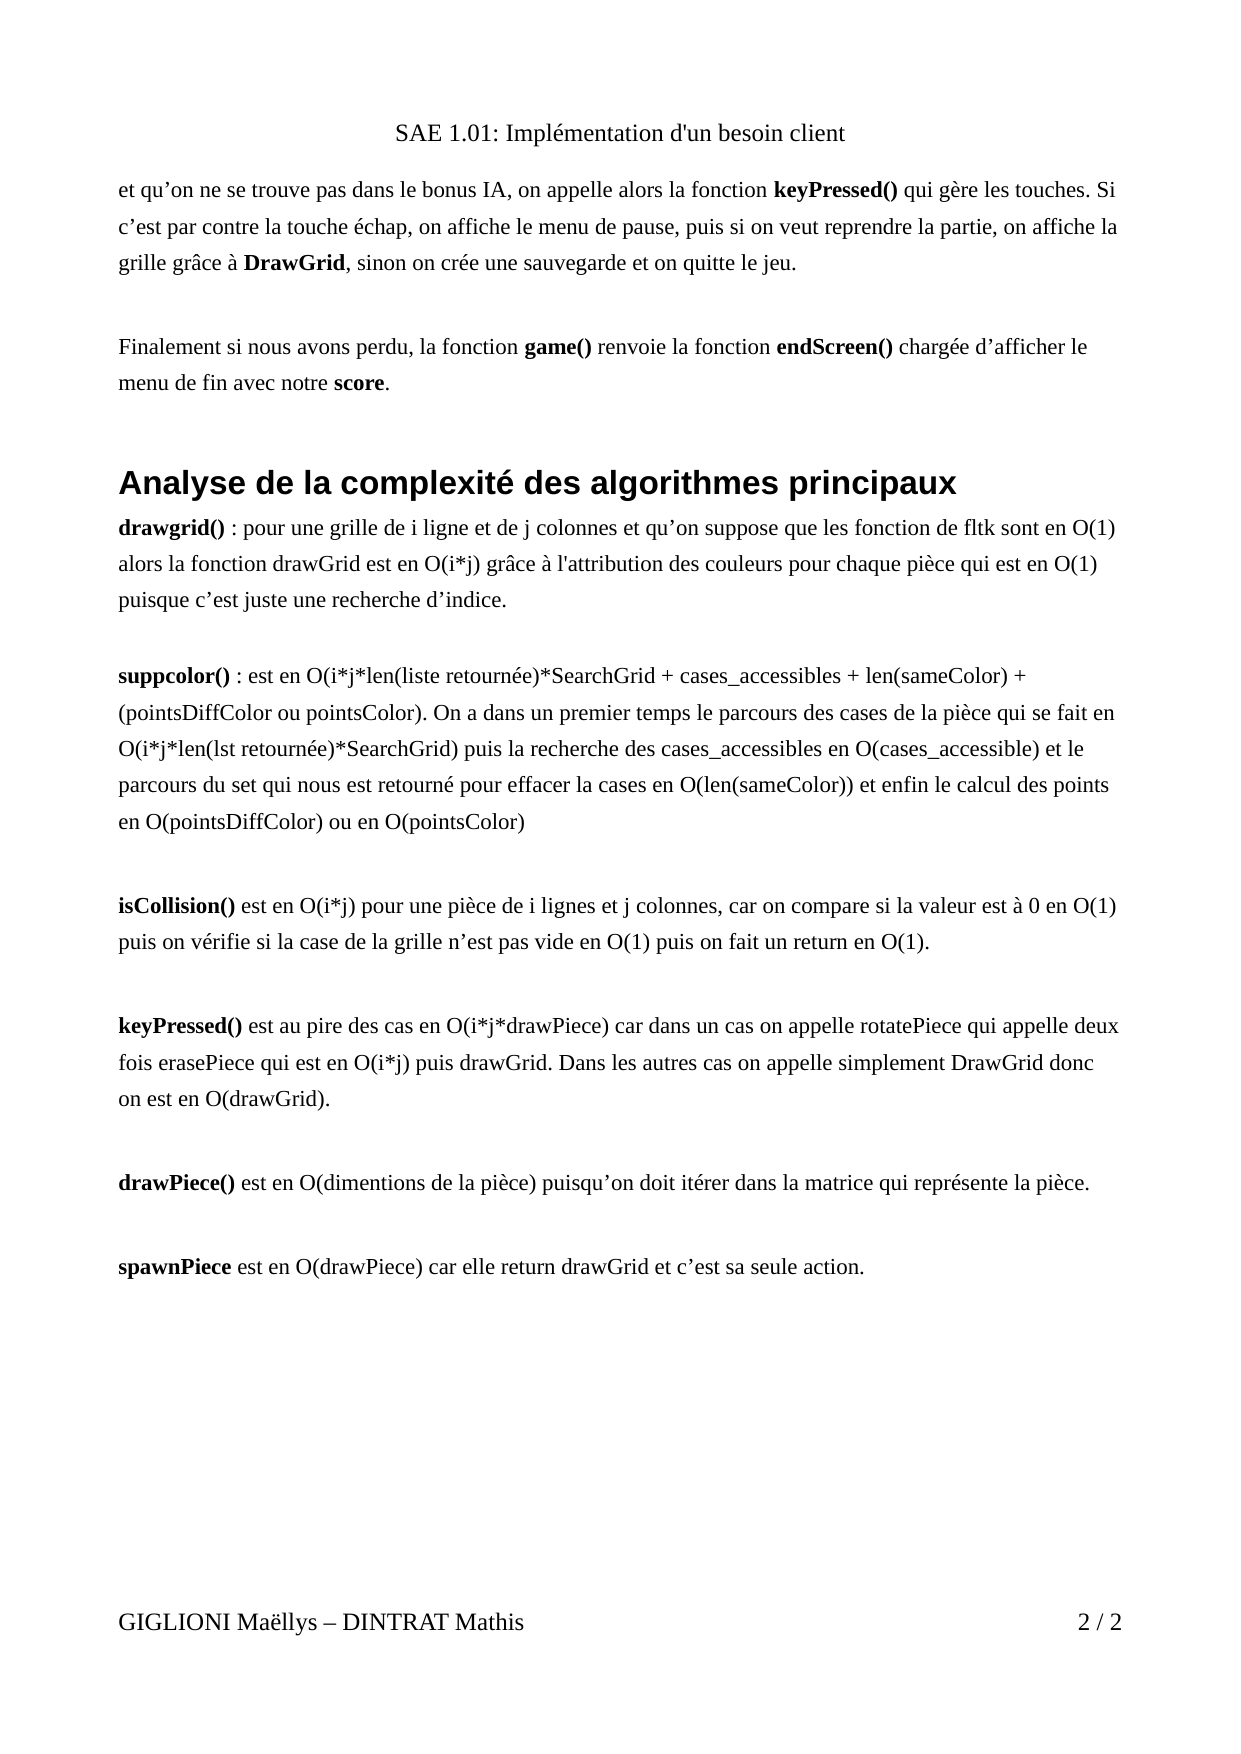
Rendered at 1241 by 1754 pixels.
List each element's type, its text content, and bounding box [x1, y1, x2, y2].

text suppcolor() : est en O(i*j*len(liste retournée)*SearchGrid + cases_accessibles + len(sameColor) + (pointsDiffColor ou pointsColor). On a dans un premier temps le parcours des cases de la pièce qui se fait en O(i*j*len(lst retournée)*SearchGrid) puis la recherche des cases_accessibles en O(cases_accessible) et le parcours du set qui nous est retourné pour effacer la cases en O(len(sameColor)) et enfin le calcul des points en O(pointsDiffColor) ou en O(pointsColor) [118, 662, 1122, 834]
text Finalement si nous avons perdu, la fonction game() renvoie la fonction endScreen() chargée d’afficher le menu de fin avec notre score. [118, 333, 1122, 396]
text spawnPiece est en O(drawPiece) car elle return drawGrid et c’est sa seule action. [118, 1253, 1122, 1279]
text et qu’on ne se trouve pas dans le bonus IA, on appelle alors la fonction keyPressed() qui gère les touches. Si c’est par contre la touche échap, on affiche le menu de pause, puis si on veut reprendre la partie, on affiche la grille grâce à DrawGrid, sinon on crée une sauvegarde et on quitte le jeu. [118, 176, 1122, 275]
text drawgrid() : pour une grille de i ligne et de j colonnes et qu’on suppose que les fonction de fltk sont en O(1) alors la fonction drawGrid est en O(i*j) grâce à l'attribution des couleurs pour chaque pièce qui est en O(1) puisque c’est juste une recherche d’indice. [118, 514, 1122, 613]
subtitle Analyse de la complexité des algorithmes principaux [118, 463, 1122, 501]
text drawPiece() est en O(dimentions de la pièce) puisqu’on doit itérer dans la matrice qui représente la pièce. [118, 1169, 1122, 1195]
text isCollision() est en O(i*j) pour une pièce de i lignes et j colonnes, car on compare si la valeur est à 0 en O(1) puis on vérifie si la case de la grille n’est pas vide en O(1) puis on fait un return en O(1). [118, 892, 1122, 954]
text keyPressed() est au pire des cas en O(i*j*drawPiece) car dans un cas on appelle rotatePiece qui appelle deux fois erasePiece qui est en O(i*j) puis drawGrid. Dans les autres cas on appelle simplement DrawGrid donc on est en O(drawGrid). [118, 1012, 1122, 1111]
